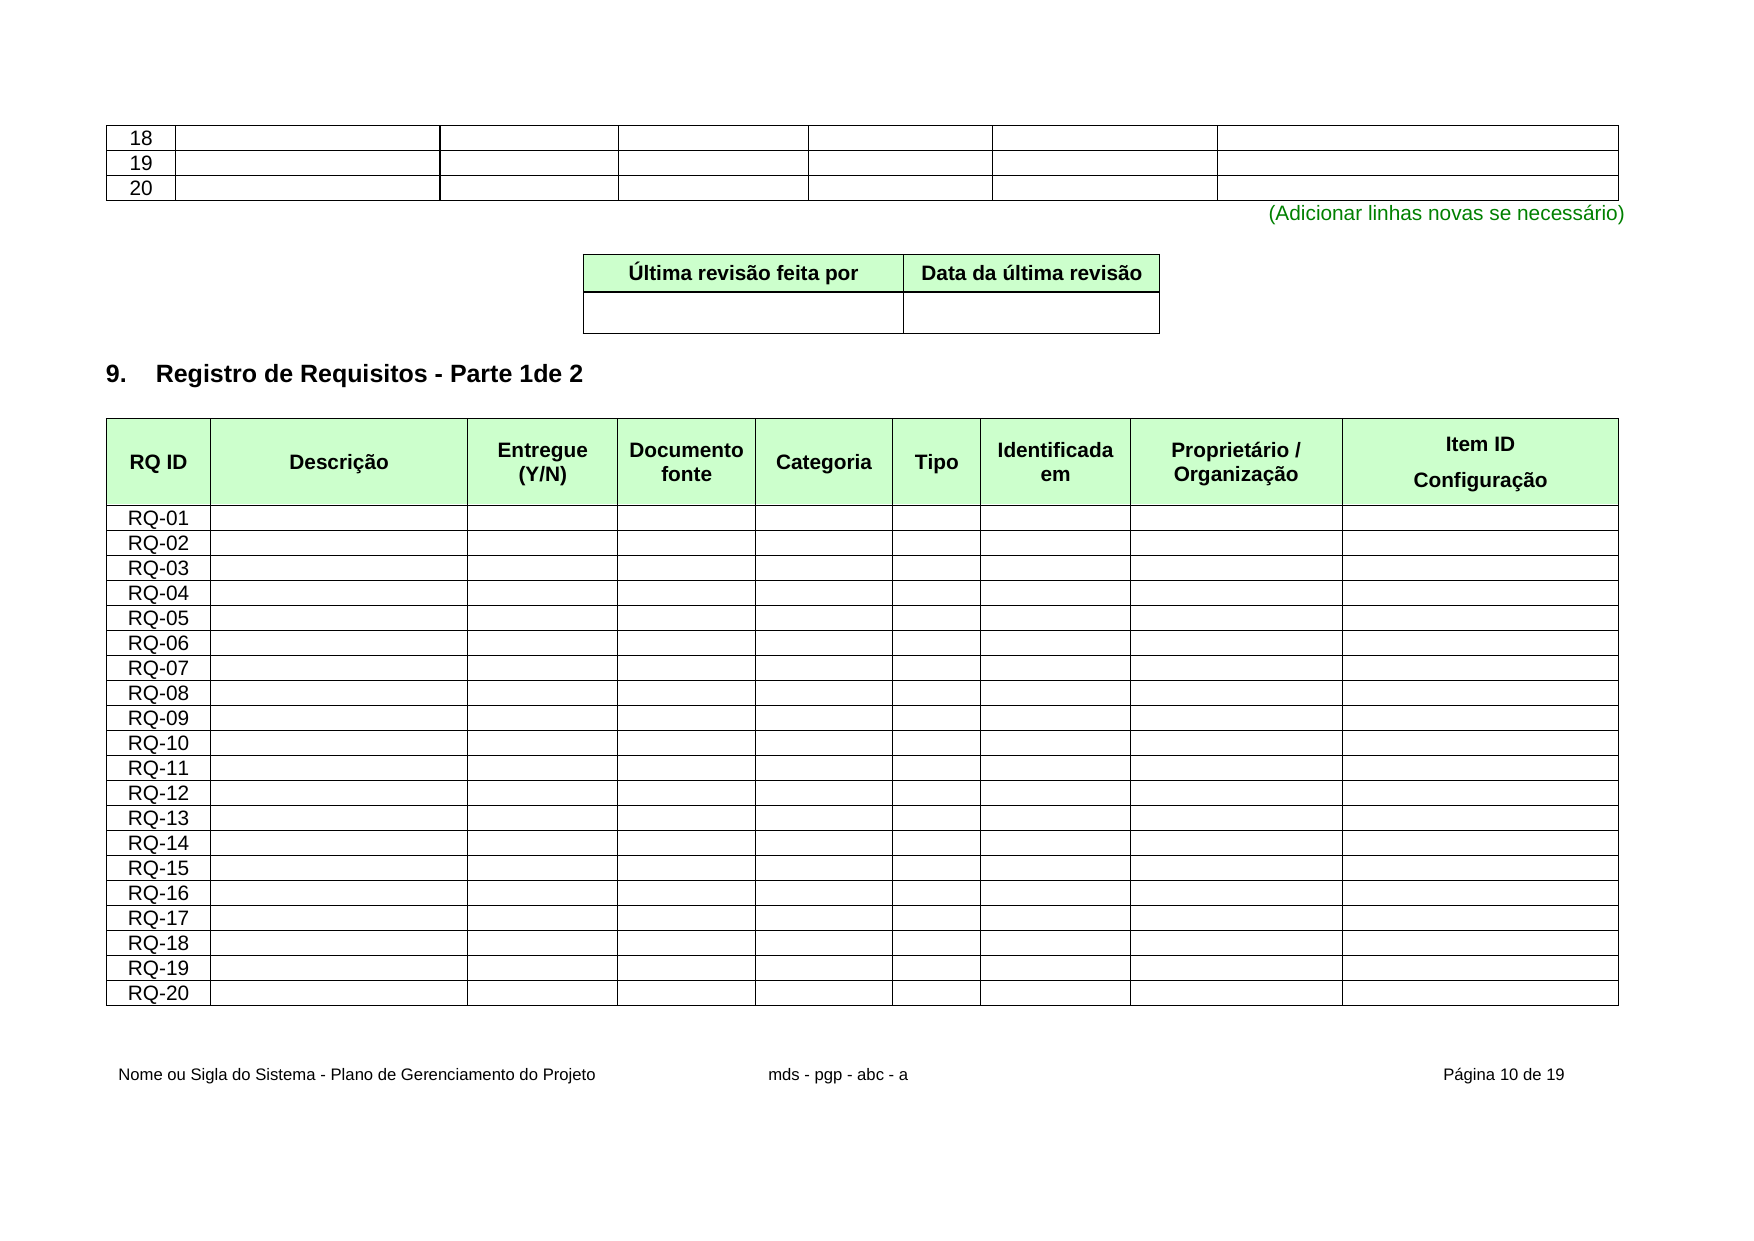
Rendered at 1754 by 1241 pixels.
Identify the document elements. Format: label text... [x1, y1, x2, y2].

table_cell [1131, 631, 1342, 654]
table_cell [893, 881, 980, 904]
table_cell [618, 781, 755, 804]
table_cell [211, 831, 467, 854]
table_cell [211, 506, 467, 529]
table_cell [1131, 931, 1342, 954]
table_cell [756, 631, 892, 654]
table_cell [1131, 706, 1342, 729]
table_cell RQ-05 [107, 606, 210, 629]
table_cell [904, 293, 1159, 333]
table_cell [1131, 681, 1342, 704]
table_cell [893, 581, 980, 604]
table_cell [1218, 176, 1618, 200]
table_cell [176, 151, 439, 175]
table_cell [468, 931, 617, 954]
table_cell [809, 151, 992, 175]
table_cell [618, 956, 755, 979]
table_cell [211, 581, 467, 604]
table_cell [618, 581, 755, 604]
table_cell [468, 756, 617, 779]
table_cell [893, 756, 980, 779]
table_cell [981, 856, 1130, 879]
table_cell [1131, 831, 1342, 854]
table_cell [981, 656, 1130, 679]
table_cell [893, 931, 980, 954]
table_cell [618, 981, 755, 1004]
table_cell RQ-14 [107, 831, 210, 854]
table_cell [468, 506, 617, 529]
table_cell [981, 981, 1130, 1004]
table_cell RQ-18 [107, 931, 210, 954]
table_cell [981, 531, 1130, 554]
table_header Documento fonte [618, 419, 755, 504]
table_cell [893, 956, 980, 979]
table_cell [809, 176, 992, 200]
table_cell [618, 931, 755, 954]
table_cell [893, 906, 980, 929]
table_cell [211, 731, 467, 754]
table_cell [809, 126, 992, 150]
table_cell RQ-08 [107, 681, 210, 704]
table_cell [211, 756, 467, 779]
table_cell RQ-06 [107, 631, 210, 654]
table_cell [211, 706, 467, 729]
table_cell [893, 681, 980, 704]
table_cell [1343, 581, 1618, 604]
table_cell [468, 956, 617, 979]
table_header Item ID Configuração [1343, 419, 1618, 504]
table_header Descrição [211, 419, 467, 504]
table_cell [441, 176, 618, 200]
table_cell [468, 806, 617, 829]
table_header Última revisão feita por [584, 255, 903, 291]
table_cell RQ-04 [107, 581, 210, 604]
table_cell [468, 731, 617, 754]
table_cell [211, 806, 467, 829]
table_cell [1343, 806, 1618, 829]
table_cell [211, 981, 467, 1004]
table_cell [756, 906, 892, 929]
table_cell [211, 656, 467, 679]
table_cell [981, 956, 1130, 979]
table_cell [893, 606, 980, 629]
table_cell [756, 656, 892, 679]
table_cell [211, 956, 467, 979]
table_cell [211, 531, 467, 554]
table_cell [441, 151, 618, 175]
table_cell [1343, 831, 1618, 854]
table_cell [619, 151, 808, 175]
table_cell [981, 756, 1130, 779]
table_cell [618, 831, 755, 854]
table_cell [893, 531, 980, 554]
table_cell [1343, 506, 1618, 529]
table_cell [619, 176, 808, 200]
table_cell [618, 631, 755, 654]
table_cell [993, 126, 1217, 150]
table_cell [981, 581, 1130, 604]
table_cell [1131, 981, 1342, 1004]
table_cell [468, 881, 617, 904]
table_cell [893, 856, 980, 879]
text (Adicionar linhas novas se necessário) [218, 201, 1625, 225]
table_cell RQ-13 [107, 806, 210, 829]
table_cell [618, 506, 755, 529]
table_cell [618, 656, 755, 679]
table_cell [211, 906, 467, 929]
table_cell RQ-09 [107, 706, 210, 729]
table_cell [176, 126, 439, 150]
table_cell [211, 881, 467, 904]
table_cell [211, 631, 467, 654]
table_cell [981, 881, 1130, 904]
table_cell [468, 781, 617, 804]
table_cell RQ-19 [107, 956, 210, 979]
table_cell [619, 126, 808, 150]
table_cell [1343, 931, 1618, 954]
table_cell [1131, 506, 1342, 529]
table_cell [1131, 856, 1342, 879]
table_cell [756, 581, 892, 604]
table_cell [1343, 756, 1618, 779]
table_cell [981, 806, 1130, 829]
table_cell [468, 581, 617, 604]
table_cell [1131, 581, 1342, 604]
table_cell [981, 631, 1130, 654]
table_cell [1218, 151, 1618, 175]
table_cell [756, 531, 892, 554]
table_cell [468, 906, 617, 929]
table_header Data da última revisão [904, 255, 1159, 291]
table_cell [211, 931, 467, 954]
table_cell [756, 756, 892, 779]
table_cell [981, 606, 1130, 629]
table_cell [618, 906, 755, 929]
table_cell [1131, 656, 1342, 679]
table_cell [1131, 906, 1342, 929]
table_cell [1131, 881, 1342, 904]
table_header Entregue (Y/N) [468, 419, 617, 504]
table_cell [893, 656, 980, 679]
table_header RQ ID [107, 419, 210, 504]
table_cell [176, 176, 439, 200]
table_cell [468, 606, 617, 629]
table_cell [756, 506, 892, 529]
table_cell [1343, 631, 1618, 654]
table_cell [584, 293, 903, 333]
table_cell [211, 606, 467, 629]
table_cell [468, 706, 617, 729]
table_cell 19 [107, 151, 175, 175]
table_cell [893, 831, 980, 854]
table_cell [1131, 606, 1342, 629]
table_cell [1131, 756, 1342, 779]
table_cell [468, 831, 617, 854]
table_cell [1343, 906, 1618, 929]
table_cell [1343, 656, 1618, 679]
table_cell [211, 781, 467, 804]
table_cell RQ-12 [107, 781, 210, 804]
table_cell [1131, 731, 1342, 754]
table_cell [1343, 681, 1618, 704]
table_cell [756, 681, 892, 704]
table_cell [1343, 856, 1618, 879]
table_cell [893, 706, 980, 729]
table_cell [618, 806, 755, 829]
table_cell RQ-11 [107, 756, 210, 779]
table_cell [1131, 531, 1342, 554]
table_cell [756, 781, 892, 804]
table_cell [468, 631, 617, 654]
table_cell [893, 981, 980, 1004]
table_cell [756, 981, 892, 1004]
table_cell [756, 556, 892, 579]
table_cell RQ-16 [107, 881, 210, 904]
table_cell [1343, 981, 1618, 1004]
table_cell [893, 556, 980, 579]
table_cell [756, 831, 892, 854]
table_cell [893, 731, 980, 754]
table_cell RQ-03 [107, 556, 210, 579]
table_cell [893, 631, 980, 654]
table_cell [981, 506, 1130, 529]
table_cell [468, 531, 617, 554]
table_cell [1131, 956, 1342, 979]
table_cell [756, 706, 892, 729]
table_cell [993, 151, 1217, 175]
table_cell [981, 731, 1130, 754]
table_cell [981, 681, 1130, 704]
table_cell 18 [107, 126, 175, 150]
table_header Identificada em [981, 419, 1130, 504]
table_cell [618, 756, 755, 779]
table_cell [981, 706, 1130, 729]
table_cell [993, 176, 1217, 200]
table_cell RQ-17 [107, 906, 210, 929]
table_cell [618, 731, 755, 754]
table_cell [1343, 606, 1618, 629]
table_cell [756, 606, 892, 629]
table_cell [468, 856, 617, 879]
table_cell [1343, 531, 1618, 554]
table_cell [981, 781, 1130, 804]
table_cell 20 [107, 176, 175, 200]
table_cell [756, 956, 892, 979]
table_cell RQ-02 [107, 531, 210, 554]
table_cell [618, 556, 755, 579]
table_header Tipo [893, 419, 980, 504]
table_cell [981, 831, 1130, 854]
table_cell RQ-01 [107, 506, 210, 529]
table_cell [468, 681, 617, 704]
table_cell [618, 606, 755, 629]
table_cell RQ-07 [107, 656, 210, 679]
table_cell [1131, 781, 1342, 804]
table_cell [211, 856, 467, 879]
table_cell [756, 931, 892, 954]
table_cell [468, 556, 617, 579]
table_cell [893, 781, 980, 804]
subtitle Registro de Requisitos - Parte 1de 2 [106, 359, 1625, 388]
table_header Proprietário / Organização [1131, 419, 1342, 504]
table_cell [211, 556, 467, 579]
table_cell [1343, 731, 1618, 754]
table_cell [893, 506, 980, 529]
table_cell [1131, 806, 1342, 829]
table_cell [893, 806, 980, 829]
table_cell [756, 856, 892, 879]
table_cell [468, 981, 617, 1004]
table_cell [618, 531, 755, 554]
table_cell [618, 706, 755, 729]
table_cell [1131, 556, 1342, 579]
table_cell [1343, 556, 1618, 579]
table_cell [1343, 956, 1618, 979]
table_cell [211, 681, 467, 704]
table_cell [441, 126, 618, 150]
table_cell [981, 906, 1130, 929]
table_cell [756, 731, 892, 754]
table_cell [1218, 126, 1618, 150]
table_cell RQ-20 [107, 981, 210, 1004]
table_cell [981, 931, 1130, 954]
table_cell [618, 681, 755, 704]
table_cell [756, 806, 892, 829]
table_cell [618, 881, 755, 904]
table_cell [981, 556, 1130, 579]
table_cell [618, 856, 755, 879]
table_cell [1343, 706, 1618, 729]
table_header Categoria [756, 419, 892, 504]
table_cell RQ-15 [107, 856, 210, 879]
table_cell [1343, 881, 1618, 904]
table_cell [756, 881, 892, 904]
table_cell [1343, 781, 1618, 804]
table_cell [468, 656, 617, 679]
table_cell RQ-10 [107, 731, 210, 754]
